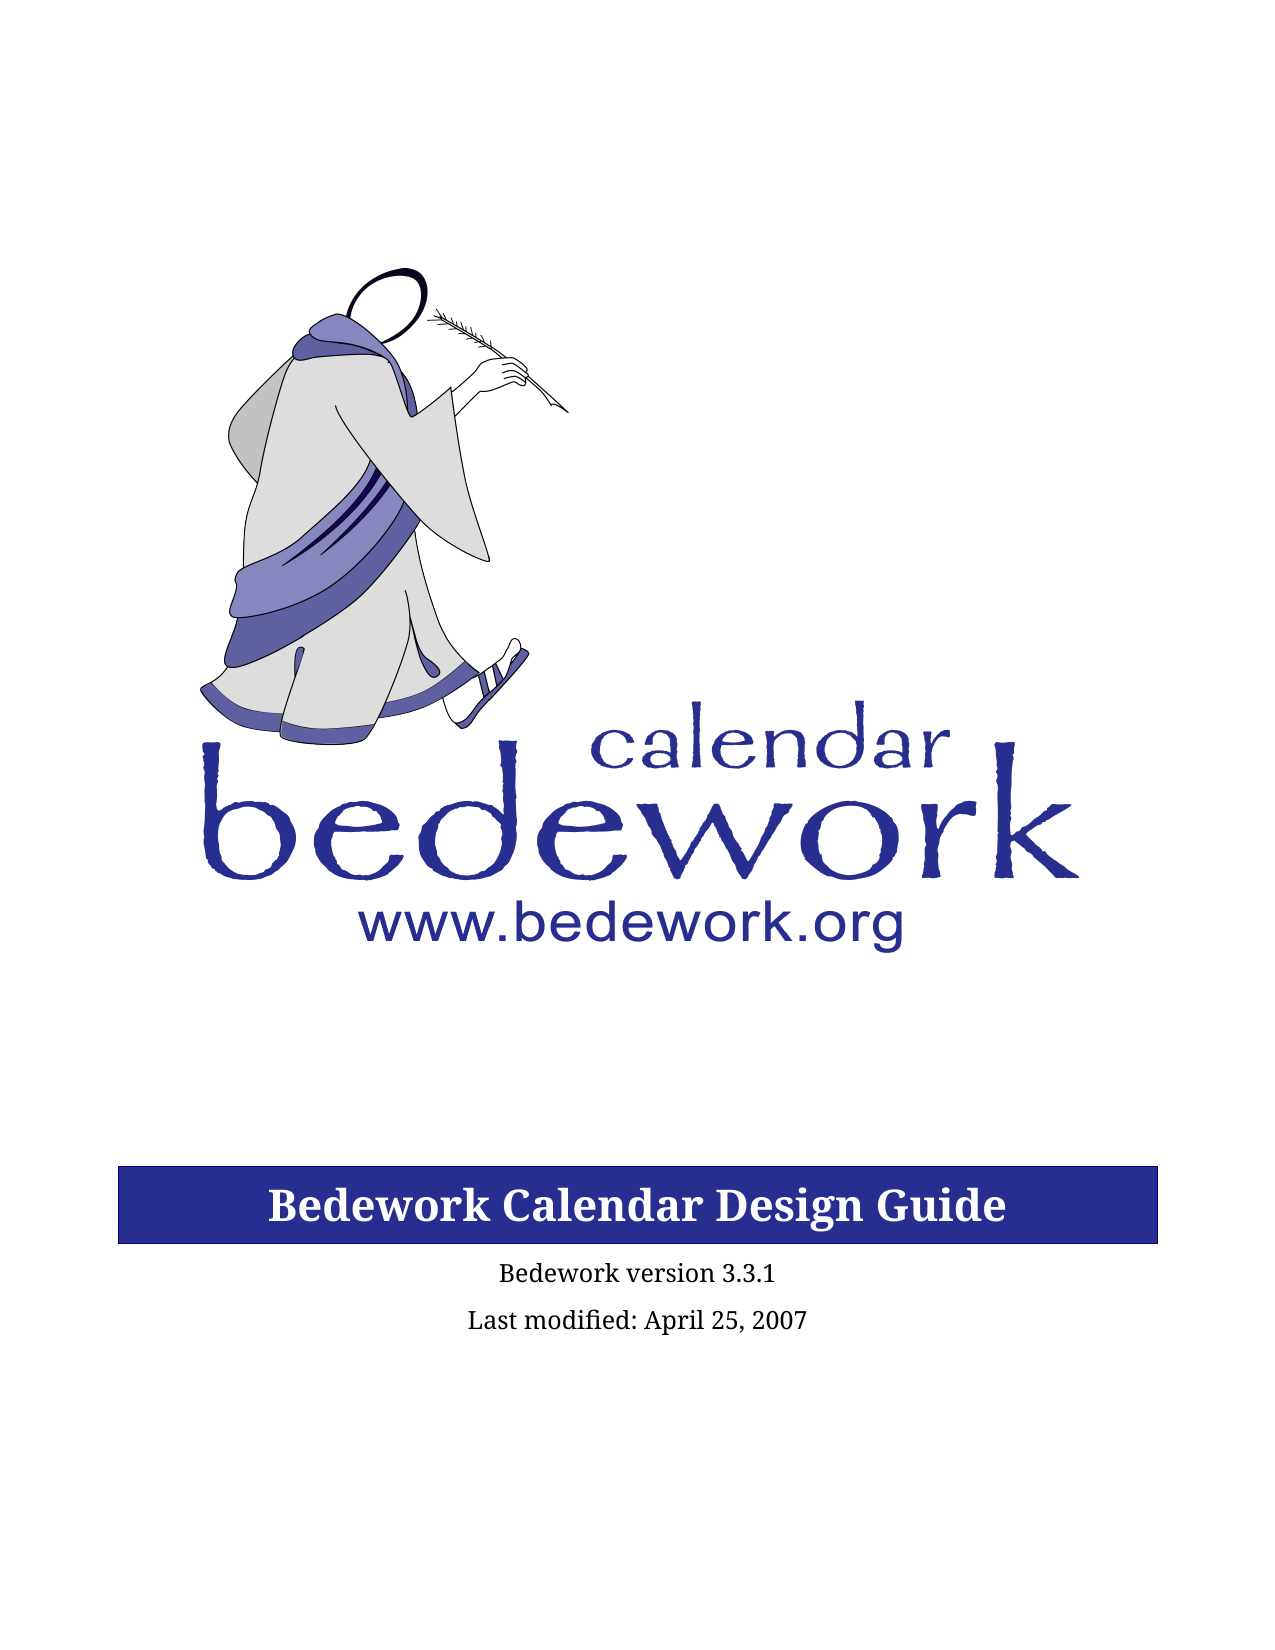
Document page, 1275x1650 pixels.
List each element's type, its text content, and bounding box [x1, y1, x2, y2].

subtitle Bedework Calendar Design Guide [119, 1167, 1157, 1243]
text Last modified: April 25, 2007 [118, 1303, 1157, 1337]
text Bedework version 3.3.1 [118, 1256, 1157, 1290]
picture [193, 268, 1082, 1005]
